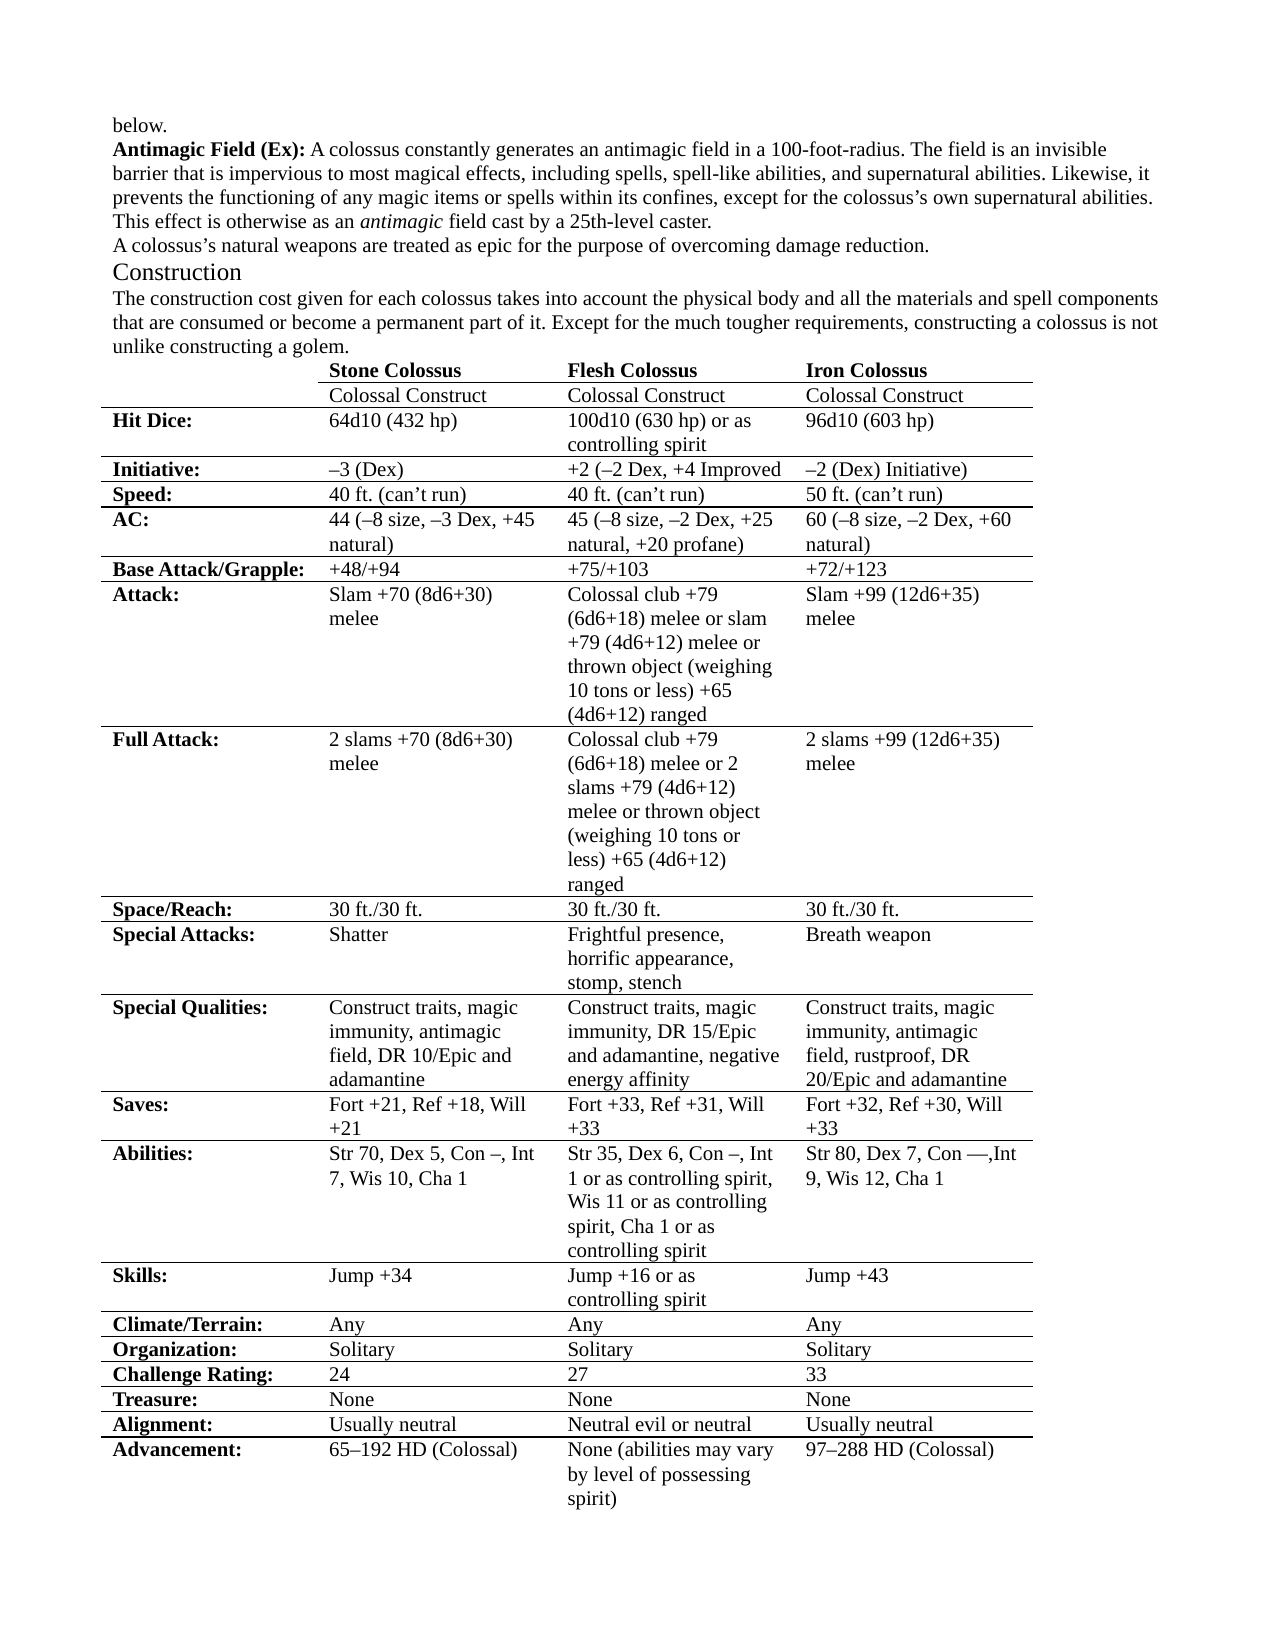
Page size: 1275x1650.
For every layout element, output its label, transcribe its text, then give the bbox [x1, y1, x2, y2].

table_cell Solitary [318, 1337, 556, 1361]
table_cell 30 ft./30 ft. [556, 897, 794, 921]
table_cell +72/+123 [794, 557, 1033, 581]
table_cell 2 slams +70 (8d6+30) melee [318, 727, 556, 896]
table_cell Construct traits, magic immunity, antimagic field, rustproof, DR 20/Epic and adamantine [794, 995, 1033, 1091]
table_cell 44 (–8 size, –3 Dex, +45 natural) [318, 508, 556, 556]
table_cell Base Attack/Grapple: [101, 557, 318, 581]
table_cell Speed: [101, 482, 318, 506]
table_cell Neutral evil or neutral [556, 1412, 794, 1436]
table_cell 33 [794, 1362, 1033, 1386]
table_cell Usually neutral [794, 1412, 1033, 1436]
table_cell 30 ft./30 ft. [794, 897, 1033, 921]
table_cell 50 ft. (can’t run) [794, 482, 1033, 506]
table_header [101, 358, 318, 407]
table_cell 40 ft. (can’t run) [318, 482, 556, 506]
table_cell Str 35, Dex 6, Con –, Int 1 or as controlling spirit, Wis 11 or as controlling spirit, Cha 1 or as controlling spirit [556, 1141, 794, 1262]
table_cell Advancement: [101, 1438, 318, 1509]
table_cell Colossal Construct [318, 383, 556, 407]
table_cell 60 (–8 size, –2 Dex, +60 natural) [794, 508, 1033, 556]
table_cell Shatter [318, 922, 556, 994]
table_cell 96d10 (603 hp) [794, 408, 1033, 456]
table_cell +48/+94 [318, 557, 556, 581]
table_cell Colossal Construct [556, 383, 794, 407]
text below. [112, 112, 1162, 137]
table_cell Slam +99 (12d6+35) melee [794, 582, 1033, 726]
table_cell Colossal club +79 (6d6+18) melee or 2 slams +79 (4d6+12) melee or thrown object (weighing 10 tons or less) +65 (4d6+12) ranged [556, 727, 794, 896]
table_cell Frightful presence, horrific appearance, stomp, stench [556, 922, 794, 994]
table_header Stone Colossus [318, 358, 556, 382]
table_cell 65–192 HD (Colossal) [318, 1438, 556, 1509]
table_cell 24 [318, 1362, 556, 1386]
table_cell Solitary [794, 1337, 1033, 1361]
table_cell Jump +34 [318, 1263, 556, 1311]
table_header Iron Colossus [794, 358, 1033, 382]
table_cell Fort +32, Ref +30, Will +33 [794, 1092, 1033, 1140]
table_cell Initiative: [101, 457, 318, 481]
table_cell Solitary [556, 1337, 794, 1361]
table_cell Fort +33, Ref +31, Will +33 [556, 1092, 794, 1140]
table_cell Jump +43 [794, 1263, 1033, 1311]
table_cell None [318, 1387, 556, 1411]
table_cell 100d10 (630 hp) or as controlling spirit [556, 408, 794, 456]
table_cell Treasure: [101, 1387, 318, 1411]
table_cell –3 (Dex) [318, 457, 556, 481]
table_cell AC: [101, 508, 318, 556]
table_cell +75/+103 [556, 557, 794, 581]
table_cell Breath weapon [794, 922, 1033, 994]
table_cell –2 (Dex) Initiative) [794, 457, 1033, 481]
table_cell Any [318, 1312, 556, 1336]
table_header Flesh Colossus [556, 358, 794, 382]
table_cell None [794, 1387, 1033, 1411]
table_cell Skills: [101, 1263, 318, 1311]
table_cell Str 70, Dex 5, Con –, Int 7, Wis 10, Cha 1 [318, 1141, 556, 1262]
table_cell Alignment: [101, 1412, 318, 1436]
table_cell 2 slams +99 (12d6+35) melee [794, 727, 1033, 896]
table_cell +2 (–2 Dex, +4 Improved [556, 457, 794, 481]
table_cell None (abilities may vary by level of possessing spirit) [556, 1438, 794, 1509]
text Antimagic Field (Ex): A colossus constantly generates an antimagic field in a 100-foot-radius. The field is an invisible barrier that is impervious to most magical effects, including spells, spell-like abilities, and supernatural abilities. Likewise, it prevents the functioning of any magic items or spells within its confines, except for the colossus’s own supernatural abilities. This effect is otherwise as an antimagic field cast by a 25th-level caster. [112, 137, 1162, 233]
table_cell Abilities: [101, 1141, 318, 1262]
table_cell 40 ft. (can’t run) [556, 482, 794, 506]
text A colossus’s natural weapons are treated as epic for the purpose of overcoming damage reduction. [112, 233, 1162, 257]
subtitle Construction [112, 257, 1162, 286]
table_cell Organization: [101, 1337, 318, 1361]
table_cell Str 80, Dex 7, Con —,Int 9, Wis 12, Cha 1 [794, 1141, 1033, 1262]
table_cell Full Attack: [101, 727, 318, 896]
table_cell Slam +70 (8d6+30) melee [318, 582, 556, 726]
table_cell Fort +21, Ref +18, Will +21 [318, 1092, 556, 1140]
table_cell Colossal Construct [794, 383, 1033, 407]
table_cell Jump +16 or as controlling spirit [556, 1263, 794, 1311]
table_cell 64d10 (432 hp) [318, 408, 556, 456]
table_cell Any [794, 1312, 1033, 1336]
table_cell Construct traits, magic immunity, antimagic field, DR 10/Epic and adamantine [318, 995, 556, 1091]
table_cell Space/Reach: [101, 897, 318, 921]
table_cell Special Qualities: [101, 995, 318, 1091]
table_cell Usually neutral [318, 1412, 556, 1436]
table_cell Challenge Rating: [101, 1362, 318, 1386]
text The construction cost given for each colossus takes into account the physical body and all the materials and spell components that are consumed or become a permanent part of it. Except for the much tougher requirements, constructing a colossus is not unlike constructing a golem. [112, 286, 1162, 358]
table_cell Climate/Terrain: [101, 1312, 318, 1336]
table_cell None [556, 1387, 794, 1411]
table_cell Hit Dice: [101, 408, 318, 456]
table_cell Colossal club +79 (6d6+18) melee or slam +79 (4d6+12) melee or thrown object (weighing 10 tons or less) +65 (4d6+12) ranged [556, 582, 794, 726]
table_cell 27 [556, 1362, 794, 1386]
table_cell Saves: [101, 1092, 318, 1140]
table_cell 45 (–8 size, –2 Dex, +25 natural, +20 profane) [556, 508, 794, 556]
table_cell Any [556, 1312, 794, 1336]
table_cell Attack: [101, 582, 318, 726]
table_cell 97–288 HD (Colossal) [794, 1438, 1033, 1509]
table_cell Construct traits, magic immunity, DR 15/Epic and adamantine, negative energy affinity [556, 995, 794, 1091]
table_cell 30 ft./30 ft. [318, 897, 556, 921]
table_cell Special Attacks: [101, 922, 318, 994]
